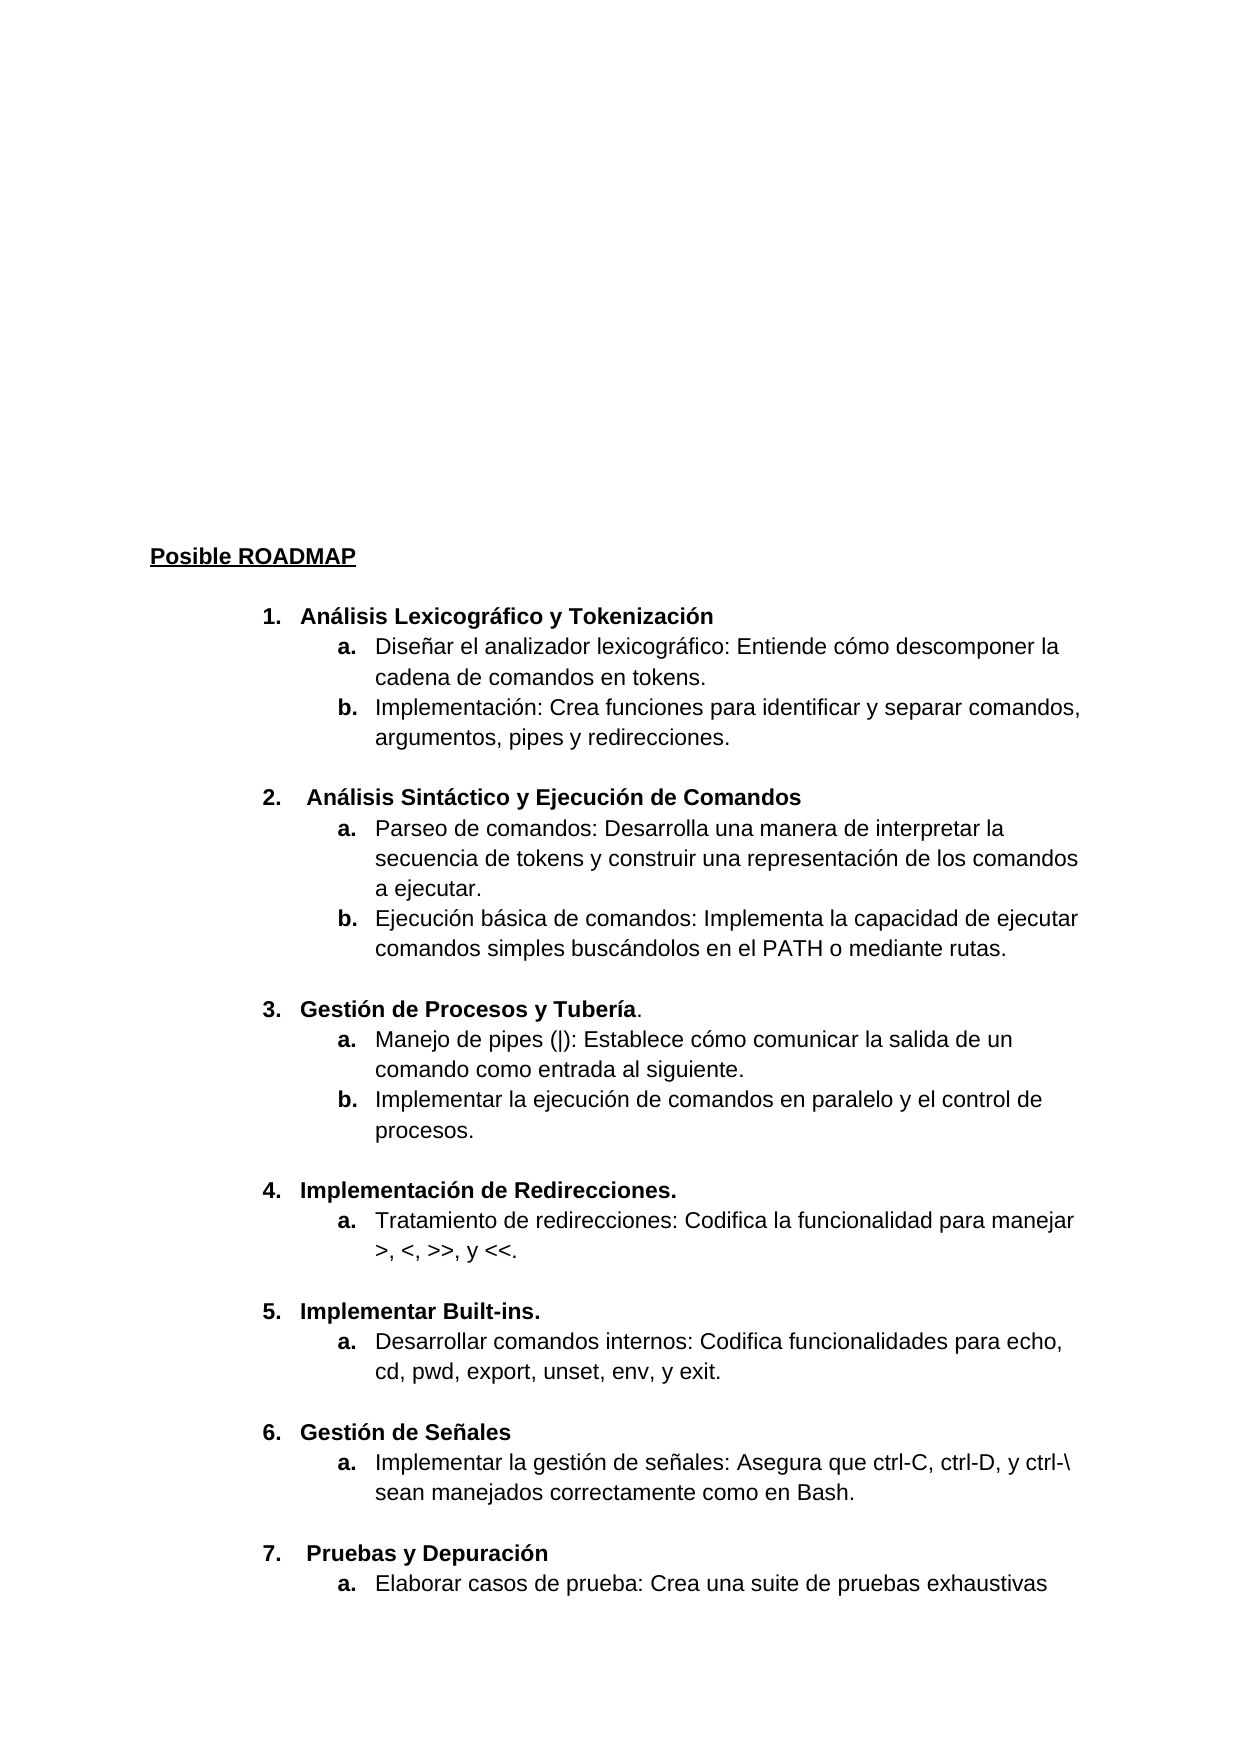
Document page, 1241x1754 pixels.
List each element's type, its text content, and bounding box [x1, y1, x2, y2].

list Implementación: Crea funciones para identificar y separar comandos, argumentos, pipes y redirecciones. [337, 694, 1090, 750]
list Tratamiento de redirecciones: Codifica la funcionalidad para manejar >, <, >>, y <<. [337, 1207, 1090, 1264]
list Implementar Built-ins. [262, 1298, 1090, 1324]
list Manejo de pipes (|): Establece cómo comunicar la salida de un comando como entrada al siguiente. [337, 1026, 1090, 1083]
list Desarrollar comandos internos: Codifica funcionalidades para echo, cd, pwd, export, unset, env, y exit. [337, 1328, 1090, 1385]
list Implementación de Redirecciones. [262, 1177, 1090, 1203]
list Ejecución básica de comandos: Implementa la capacidad de ejecutar comandos simples buscándolos en el PATH o mediante rutas. [337, 905, 1090, 962]
list Análisis Lexicográfico y Tokenización [262, 603, 1090, 629]
list Implementar la ejecución de comandos en paralelo y el control de procesos. [337, 1086, 1090, 1143]
list Diseñar el analizador lexicográfico: Entiende cómo descomponer la cadena de comandos en tokens. [337, 633, 1090, 690]
list Elaborar casos de prueba: Crea una suite de pruebas exhaustivas [337, 1570, 1090, 1596]
text Posible ROADMAP [150, 543, 1090, 569]
list Pruebas y Depuración [262, 1539, 1090, 1566]
list Gestión de Procesos y Tubería. [262, 996, 1090, 1022]
list Implementar la gestión de señales: Asegura que ctrl-C, ctrl-D, y ctrl-\ sean manejados correctamente como en Bash. [337, 1449, 1090, 1506]
list Parseo de comandos: Desarrolla una manera de interpretar la secuencia de tokens y construir una representación de los comandos a ejecutar. [337, 814, 1090, 901]
list Análisis Sintáctico y Ejecución de Comandos [262, 784, 1090, 811]
list Gestión de Señales [262, 1419, 1090, 1445]
